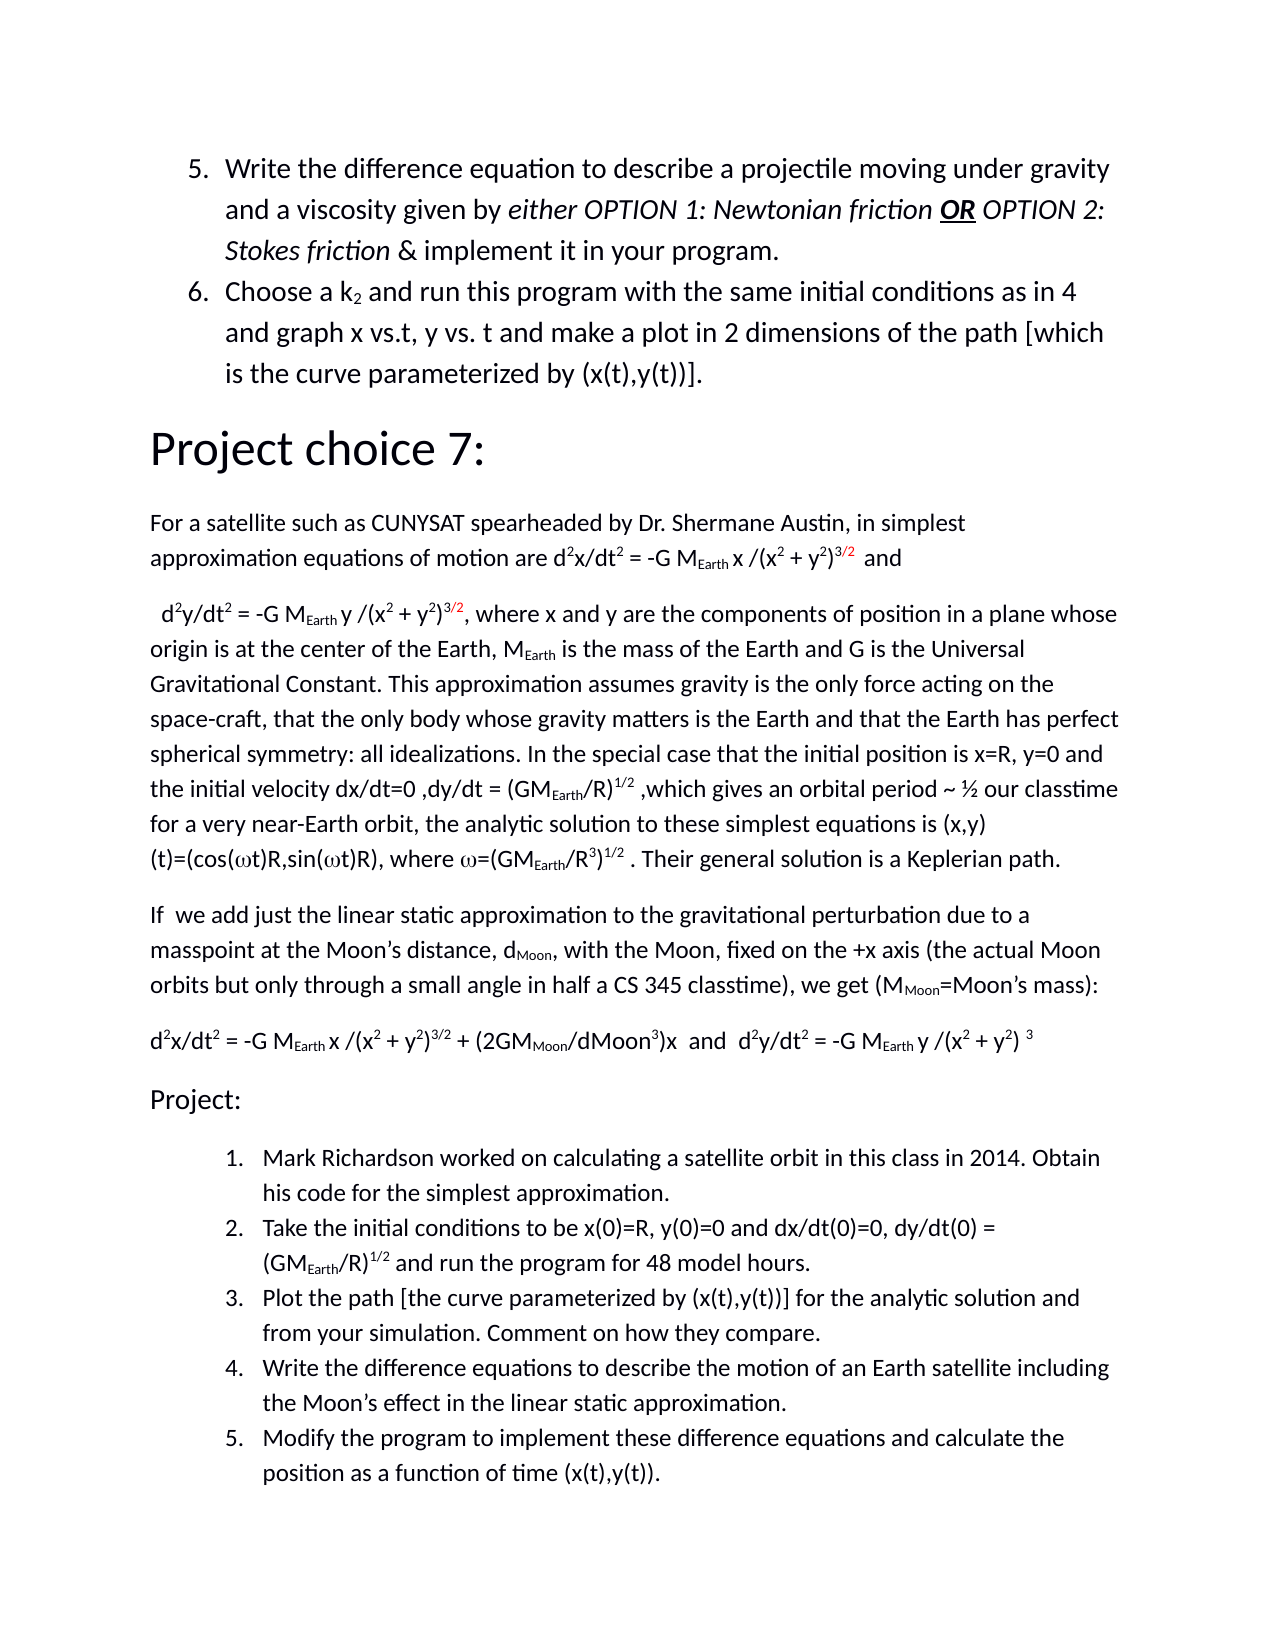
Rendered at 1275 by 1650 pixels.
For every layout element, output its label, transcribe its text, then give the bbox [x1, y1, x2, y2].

text d2y/dt2 = -G MEarth y /(x2 + y2)3/2, where x and y are the components of position in a plane whose origin is at the center of the Earth, MEarth is the mass of the Earth and G is the Universal Gravitational Constant. This approximation assumes gravity is the only force acting on the space-craft, that the only body whose gravity matters is the Earth and that the Earth has perfect spherical symmetry: all idealizations. In the special case that the initial position is x=R, y=0 and the initial velocity dx/dt=0 ,dy/dt = (GMEarth/R)1/2 ,which gives an orbital period ~ ½ our classtime for a very near-Earth orbit, the analytic solution to these simplest equations is (x,y)(t)=(cos(t)R,sin(t)R), where =(GMEarth/R3)1/2 . Their general solution is a Keplerian path. [150, 598, 1125, 874]
list Take the initial conditions to be x(0)=R, y(0)=0 and dx/dt(0)=0, dy/dt(0) = (GMEarth/R)1/2 and run the program for 48 model hours. [225, 1212, 1125, 1278]
text d2x/dt2 = -G MEarth x /(x2 + y2)3/2 + (2GMMoon/dMoon3)x and d2y/dt2 = -G MEarth y /(x2 + y2) 3 [150, 1025, 1125, 1055]
list Choose a k2 and run this program with the same initial conditions as in 4 and graph x vs.t, y vs. t and make a plot in 2 dimensions of the path [which is the curve parameterized by (x(t),y(t))]. [187, 273, 1125, 390]
list Write the difference equations to describe the motion of an Earth satellite including the Moon’s effect in the linear static approximation. [225, 1352, 1125, 1418]
text Project: [150, 1081, 1125, 1116]
list Modify the program to implement these difference equations and calculate the position as a function of time (x(t),y(t)). [225, 1422, 1125, 1488]
text If we add just the linear static approximation to the gravitational perturbation due to a masspoint at the Moon’s distance, dMoon, with the Moon, fixed on the +x axis (the actual Moon orbits but only through a small angle in half a CS 345 classtime), we get (MMoon=Moon’s mass): [150, 899, 1125, 999]
list Plot the path [the curve parameterized by (x(t),y(t))] for the analytic solution and from your simulation. Comment on how they compare. [225, 1282, 1125, 1348]
list Mark Richardson worked on calculating a satellite orbit in this class in 2014. Obtain his code for the simplest approximation. [225, 1142, 1125, 1208]
list Write the difference equation to describe a projectile moving under gravity and a viscosity given by either OPTION 1: Newtonian friction OR OPTION 2: Stokes friction & implement it in your program. [187, 150, 1125, 267]
text For a satellite such as CUNYSAT spearheaded by Dr. Shermane Austin, in simplest approximation equations of motion are d2x/dt2 = -G MEarth x /(x2 + y2)3/2 and [150, 507, 1125, 573]
text Project choice 7: [150, 416, 1125, 477]
